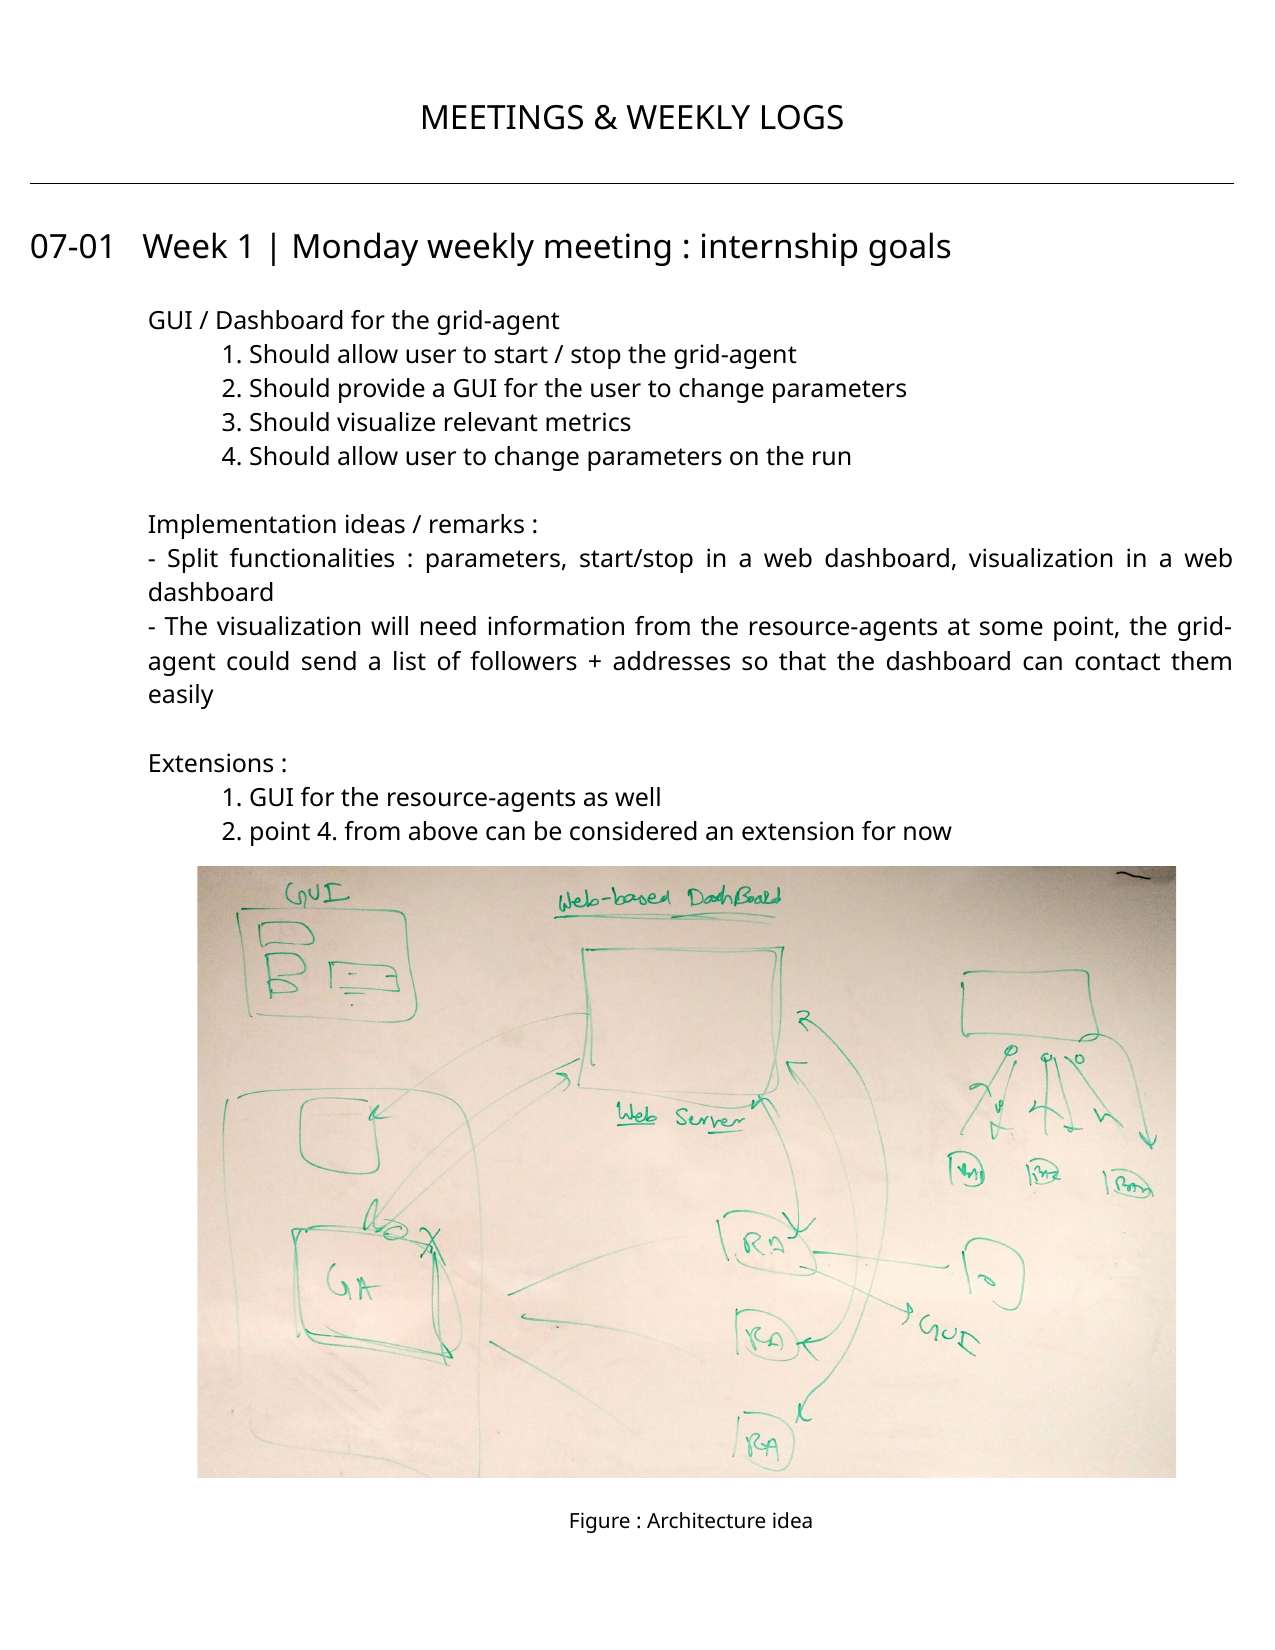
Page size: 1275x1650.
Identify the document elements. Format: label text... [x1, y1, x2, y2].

text Extensions : [148, 745, 1234, 779]
text 2. point 4. from above can be considered an extension for now [148, 813, 1234, 847]
picture [197, 866, 1177, 1478]
text 4. Should allow user to change parameters on the run [148, 439, 1234, 473]
text Implementation ideas / remarks : [148, 507, 1234, 541]
text 1. GUI for the resource-agents as well [148, 779, 1234, 813]
text Figure : Architecture idea [148, 1506, 1234, 1535]
text 07-01 Week 1 | Monday weekly meeting : internship goals [29, 223, 1234, 268]
text 1. Should allow user to start / stop the grid-agent [148, 337, 1234, 371]
text GUI / Dashboard for the grid-agent [148, 302, 1234, 337]
text MEETINGS & WEEKLY LOGS [29, 94, 1234, 139]
text 3. Should visualize relevant metrics [148, 405, 1234, 439]
text 2. Should provide a GUI for the user to change parameters [148, 371, 1234, 405]
text - The visualization will need information from the resource-agents at some point, the grid-agent could send a list of followers + addresses so that the dashboard can contact them easily [148, 609, 1234, 711]
text - Split functionalities : parameters, start/stop in a web dashboard, visualization in a web dashboard [148, 541, 1234, 609]
